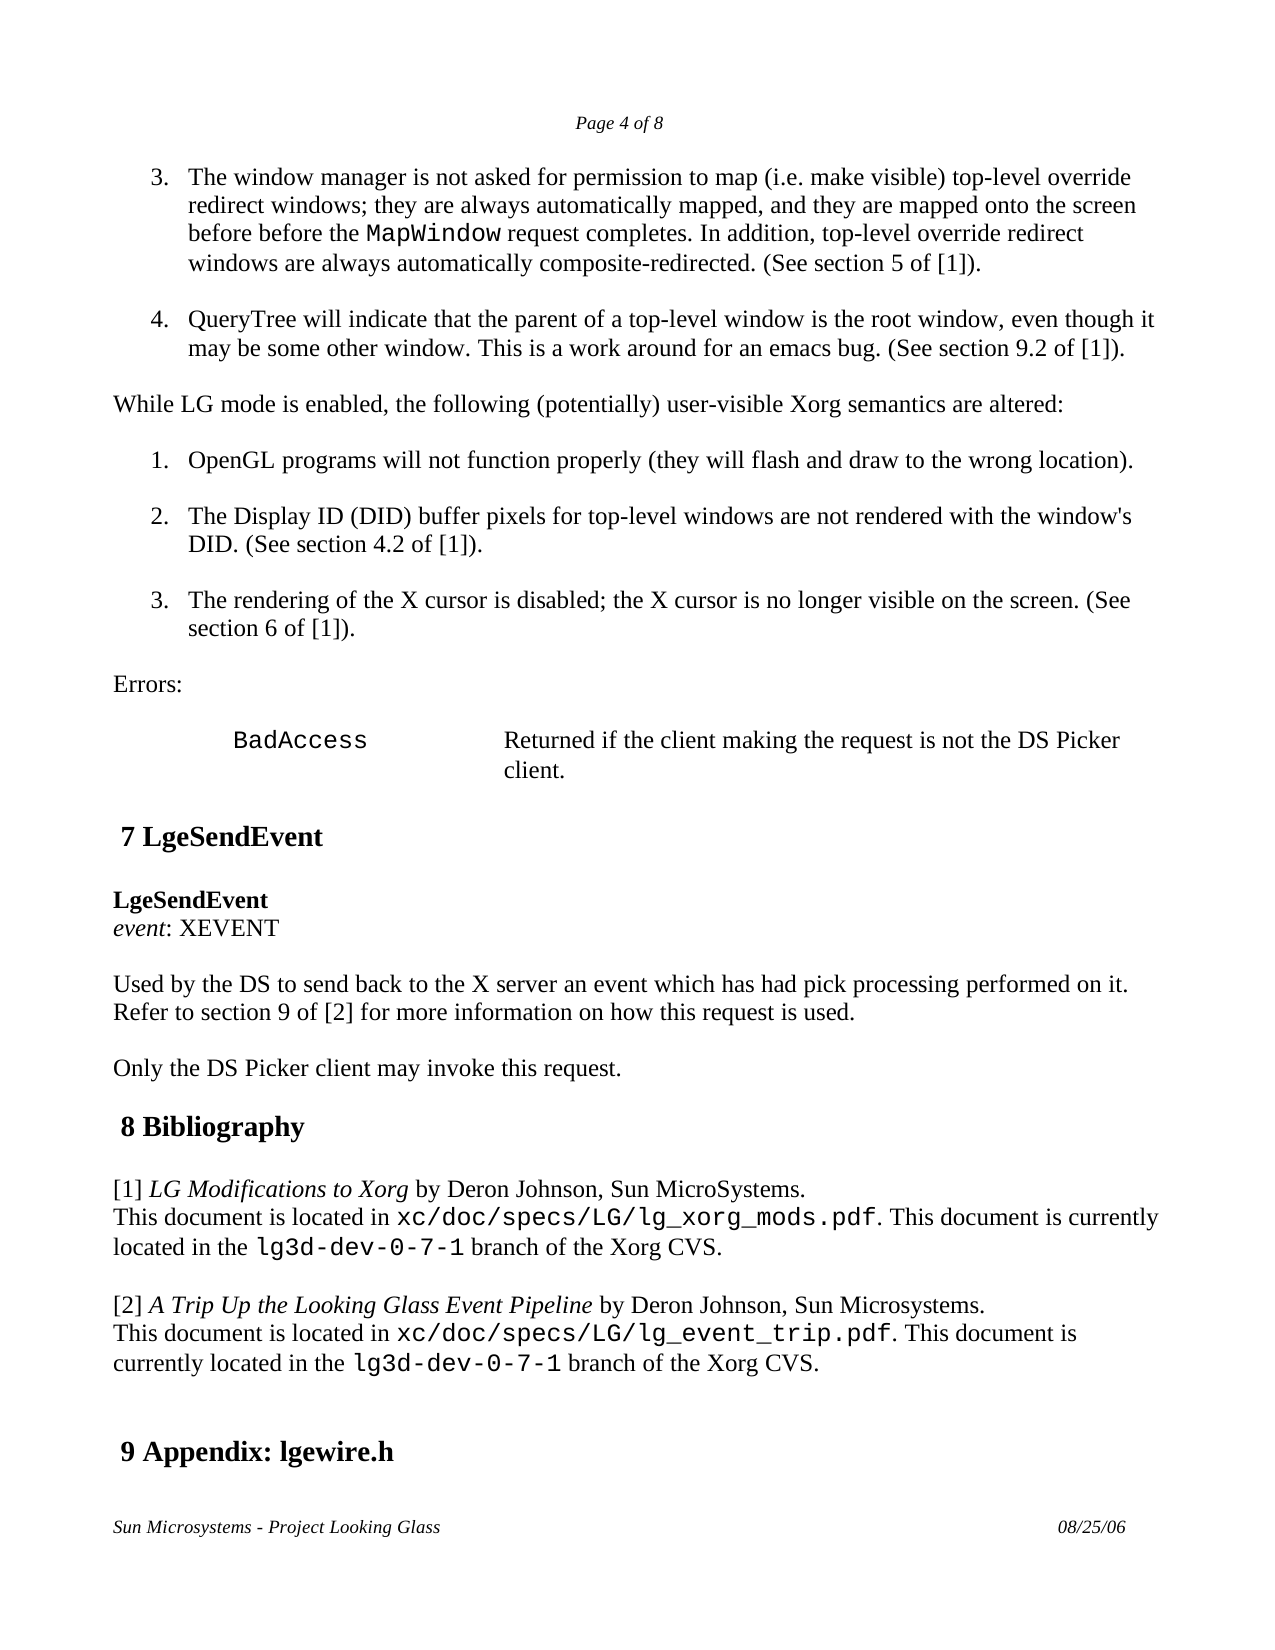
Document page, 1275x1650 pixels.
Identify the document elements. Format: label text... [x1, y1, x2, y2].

list LgeSendEvent [113, 821, 1162, 853]
text LgeSendEvent [113, 886, 1162, 914]
list Appendix: lgewire.h [113, 1435, 1162, 1467]
list The window manager is not asked for permission to map (i.e. make visible) top-level override redirect windows; they are always automatically mapped, and they are mapped onto the screen before before the MapWindow request completes. In addition, top-level override redirect windows are always automatically composite-redirected. (See section 5 of [1]). [150, 163, 1162, 277]
text [1] LG Modifications to Xorg by Deron Johnson, Sun MicroSystems. [113, 1175, 1162, 1203]
text Refer to section 9 of [2] for more information on how this request is used. [113, 998, 1162, 1026]
list OpenGL programs will not function properly (they will flash and draw to the wrong location). [150, 446, 1162, 473]
text event: XEVENT [113, 914, 1162, 942]
text This document is located in xc/doc/specs/LG/lg_event_trip.pdf. This document is currently located in the lg3d-dev-0-7-1 branch of the Xorg CVS. [113, 1319, 1162, 1379]
list QueryTree will indicate that the parent of a top-level window is the root window, even though it may be some other window. This is a work around for an emacs bug. (See section 9.2 of [1]). [150, 305, 1162, 361]
text Errors: [113, 670, 1162, 698]
list Bibliography [113, 1110, 1162, 1142]
text While LG mode is enabled, the following (potentially) user-visible Xorg semantics are altered: [113, 389, 1162, 417]
text Only the DS Picker client may invoke this request. [113, 1054, 1162, 1082]
text Used by the DS to send back to the X server an event which has had pick processing performed on it. [113, 970, 1162, 998]
list The rendering of the X cursor is disabled; the X cursor is no longer visible on the screen. (See section 6 of [1]). [150, 586, 1162, 642]
list The Display ID (DID) buffer pixels for top-level windows are not rendered with the window's DID. (See section 4.2 of [1]). [150, 502, 1162, 558]
text BadAccess Returned if the client making the request is not the DS Picker client. [113, 726, 1162, 784]
text [2] A Trip Up the Looking Glass Event Pipeline by Deron Johnson, Sun Microsystems. [113, 1291, 1162, 1319]
text This document is located in xc/doc/specs/LG/lg_xorg_mods.pdf. This document is currently located in the lg3d-dev-0-7-1 branch of the Xorg CVS. [113, 1203, 1162, 1263]
